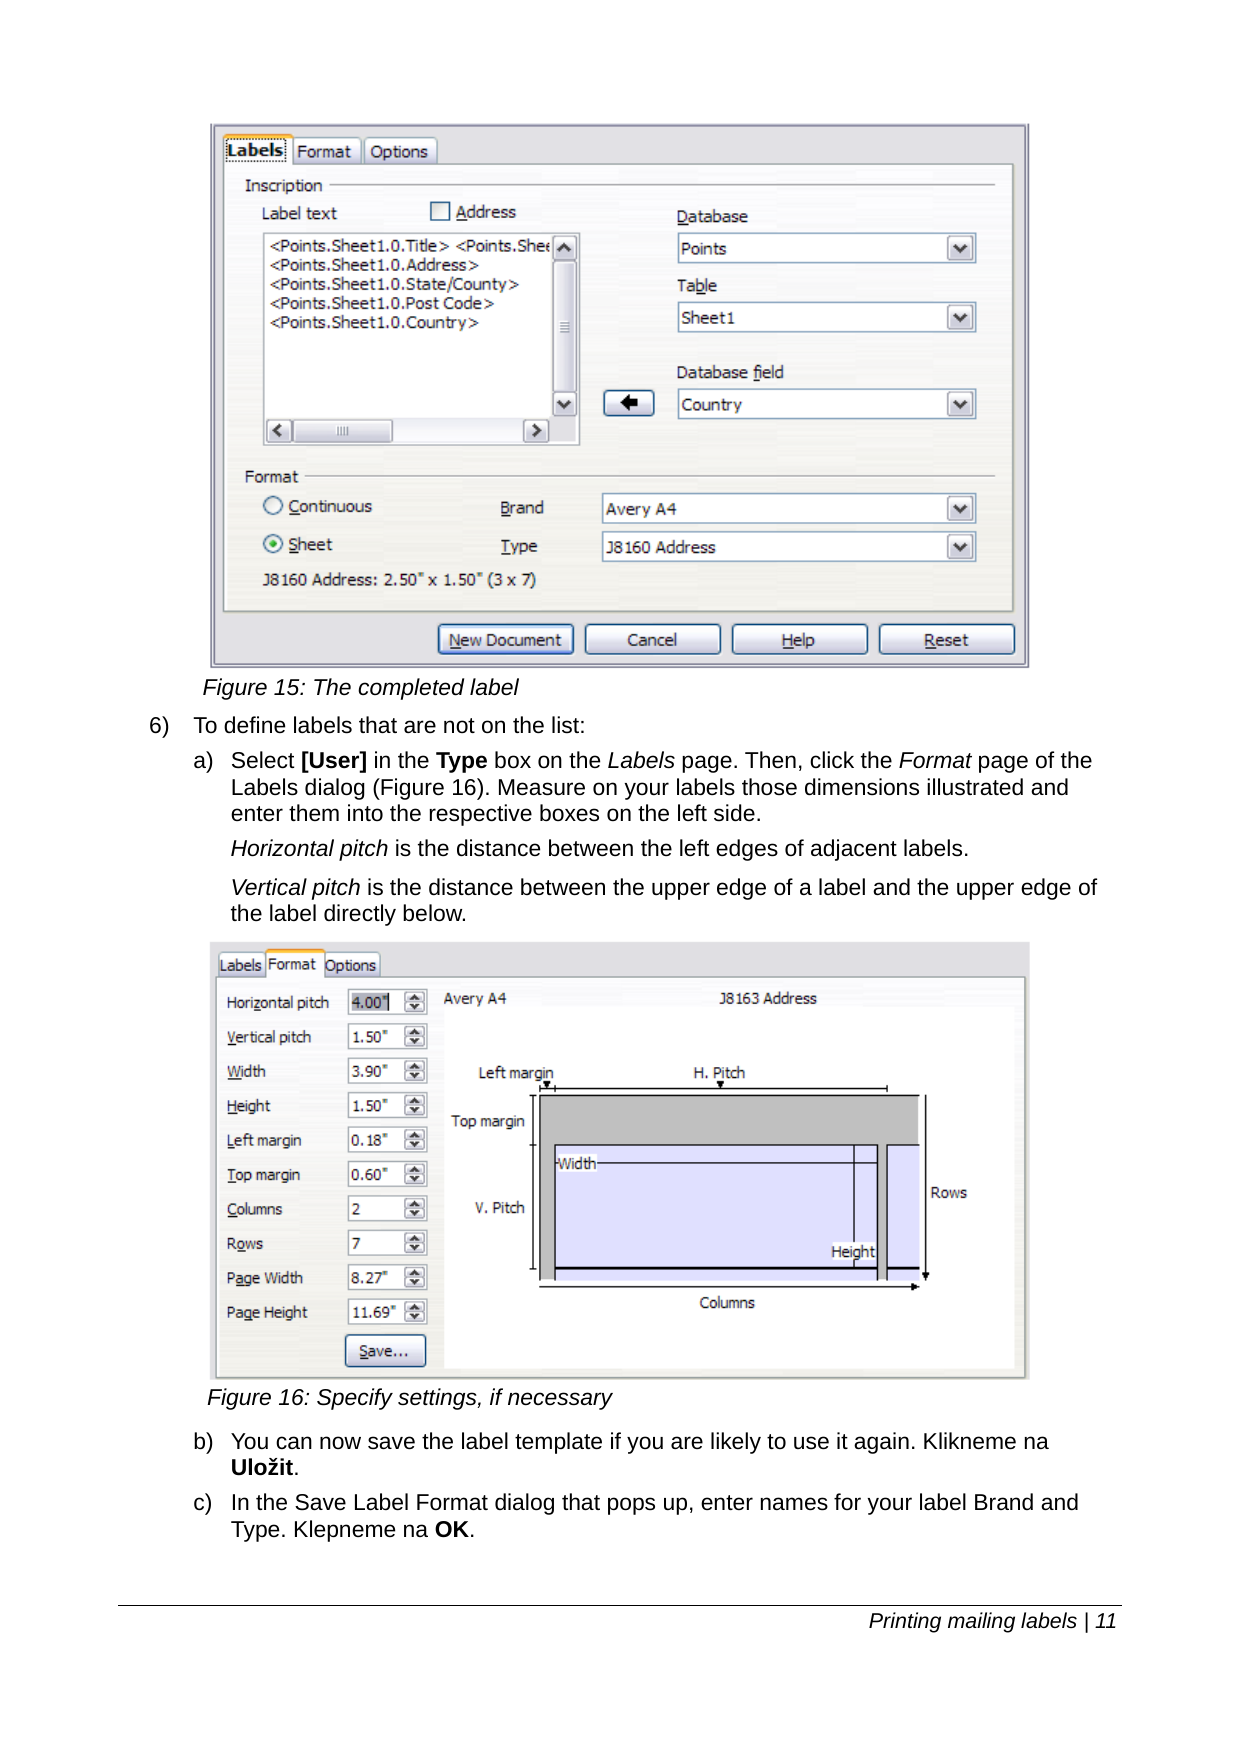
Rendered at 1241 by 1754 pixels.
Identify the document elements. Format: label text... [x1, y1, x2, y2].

text Figure 15: The completed label [202, 118, 1038, 700]
list Vertical pitch is the distance between the upper edge of a label and the upper edge of the label directly below. [192, 874, 1122, 926]
list Horizontal pitch is the distance between the left edges of adjacent labels. [192, 835, 1122, 862]
picture [206, 118, 1034, 674]
list Select [User] in the Type box on the Labels page. Then, click the Format page of the Labels dialog (Figure 16). Measure on your labels those dimensions illustrated and enter them into the respective boxes on the left side. [193, 747, 1122, 826]
picture [206, 938, 1034, 1384]
list You can now save the label template if you are likely to use it again. Klikneme na Uložit. [193, 1428, 1122, 1481]
text Figure 16: Specify settings, if necessary [207, 1384, 1033, 1410]
list In the Save Label Format dialog that pops up, enter names for your label Brand and Type. Klepneme na OK. [193, 1489, 1122, 1542]
list To define labels that are not on the list: [169, 712, 1122, 738]
